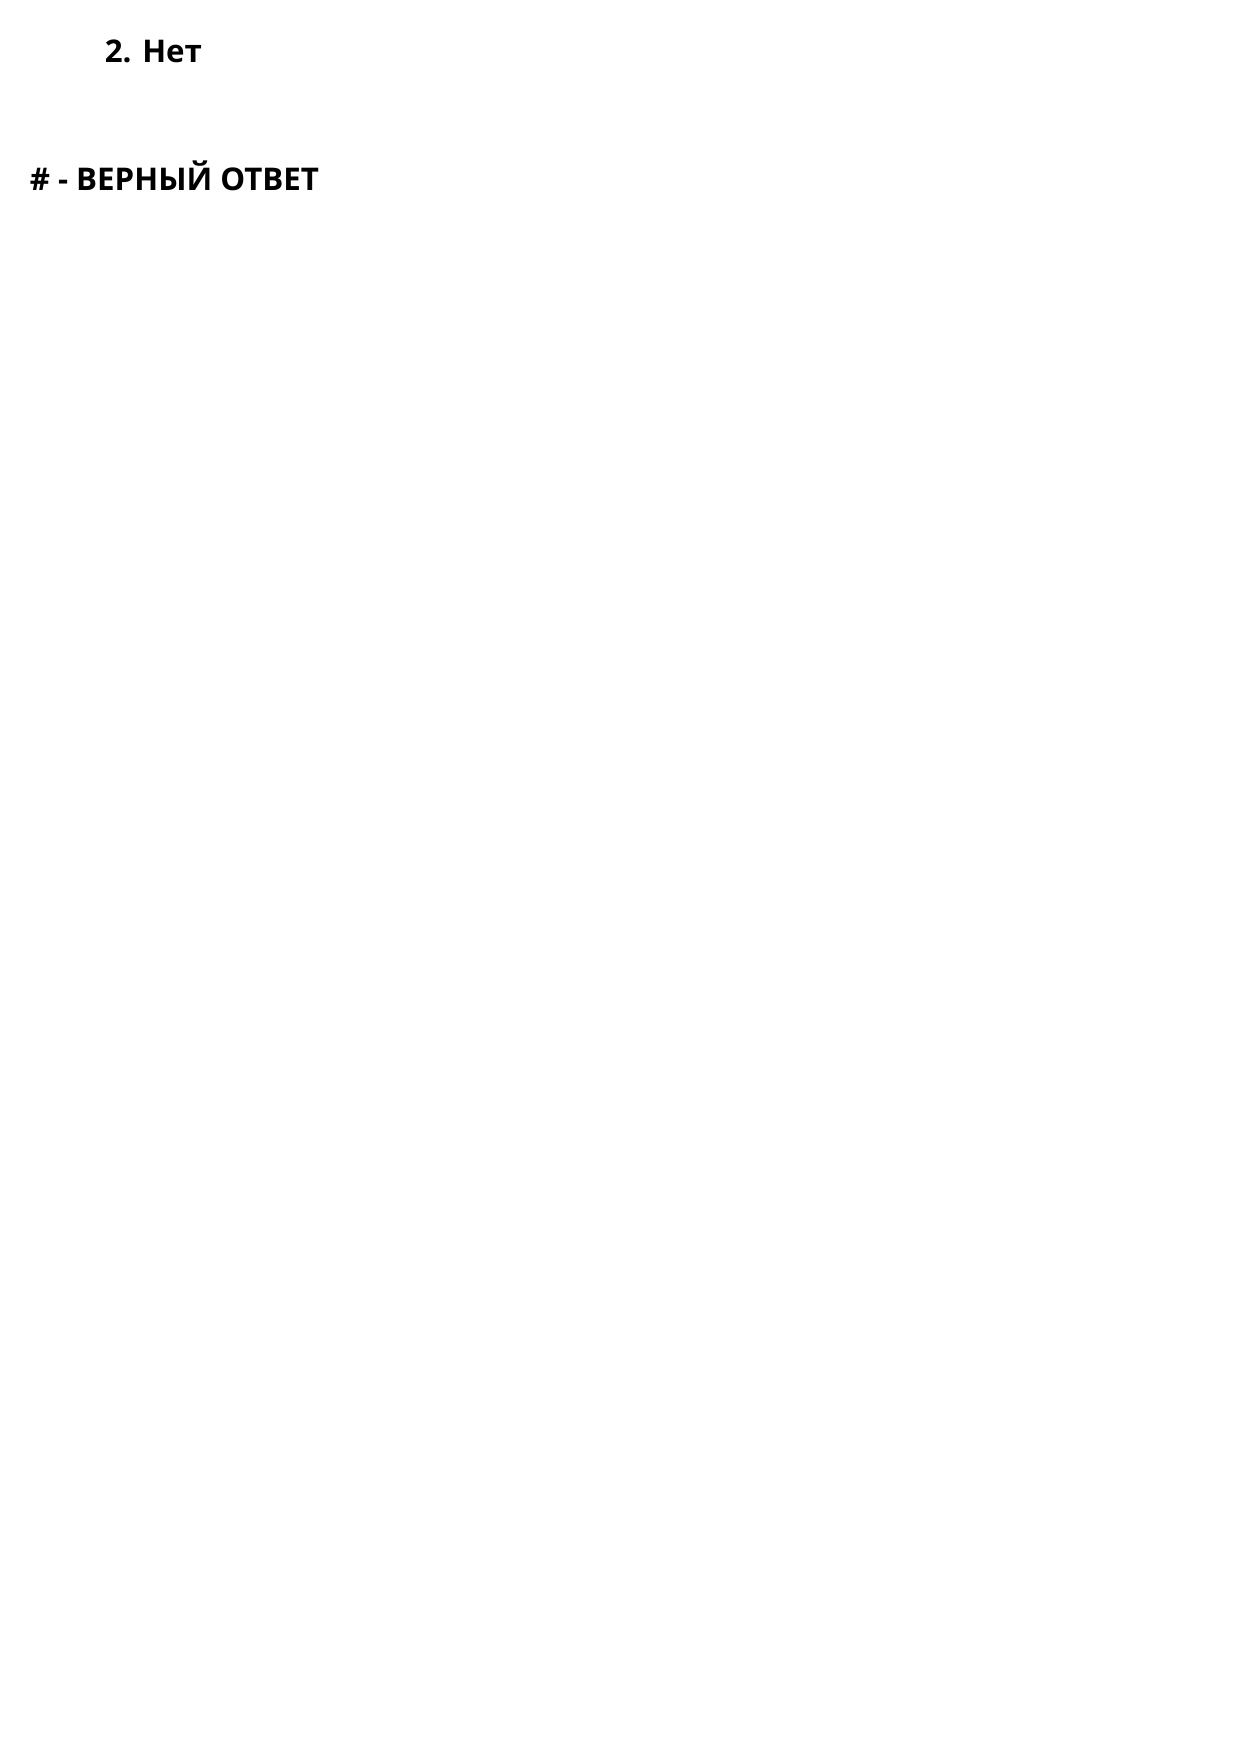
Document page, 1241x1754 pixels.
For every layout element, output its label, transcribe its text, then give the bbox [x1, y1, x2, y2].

list Нет [104, 29, 1211, 72]
text # - ВЕРНЫЙ ОТВЕТ [29, 157, 1211, 200]
